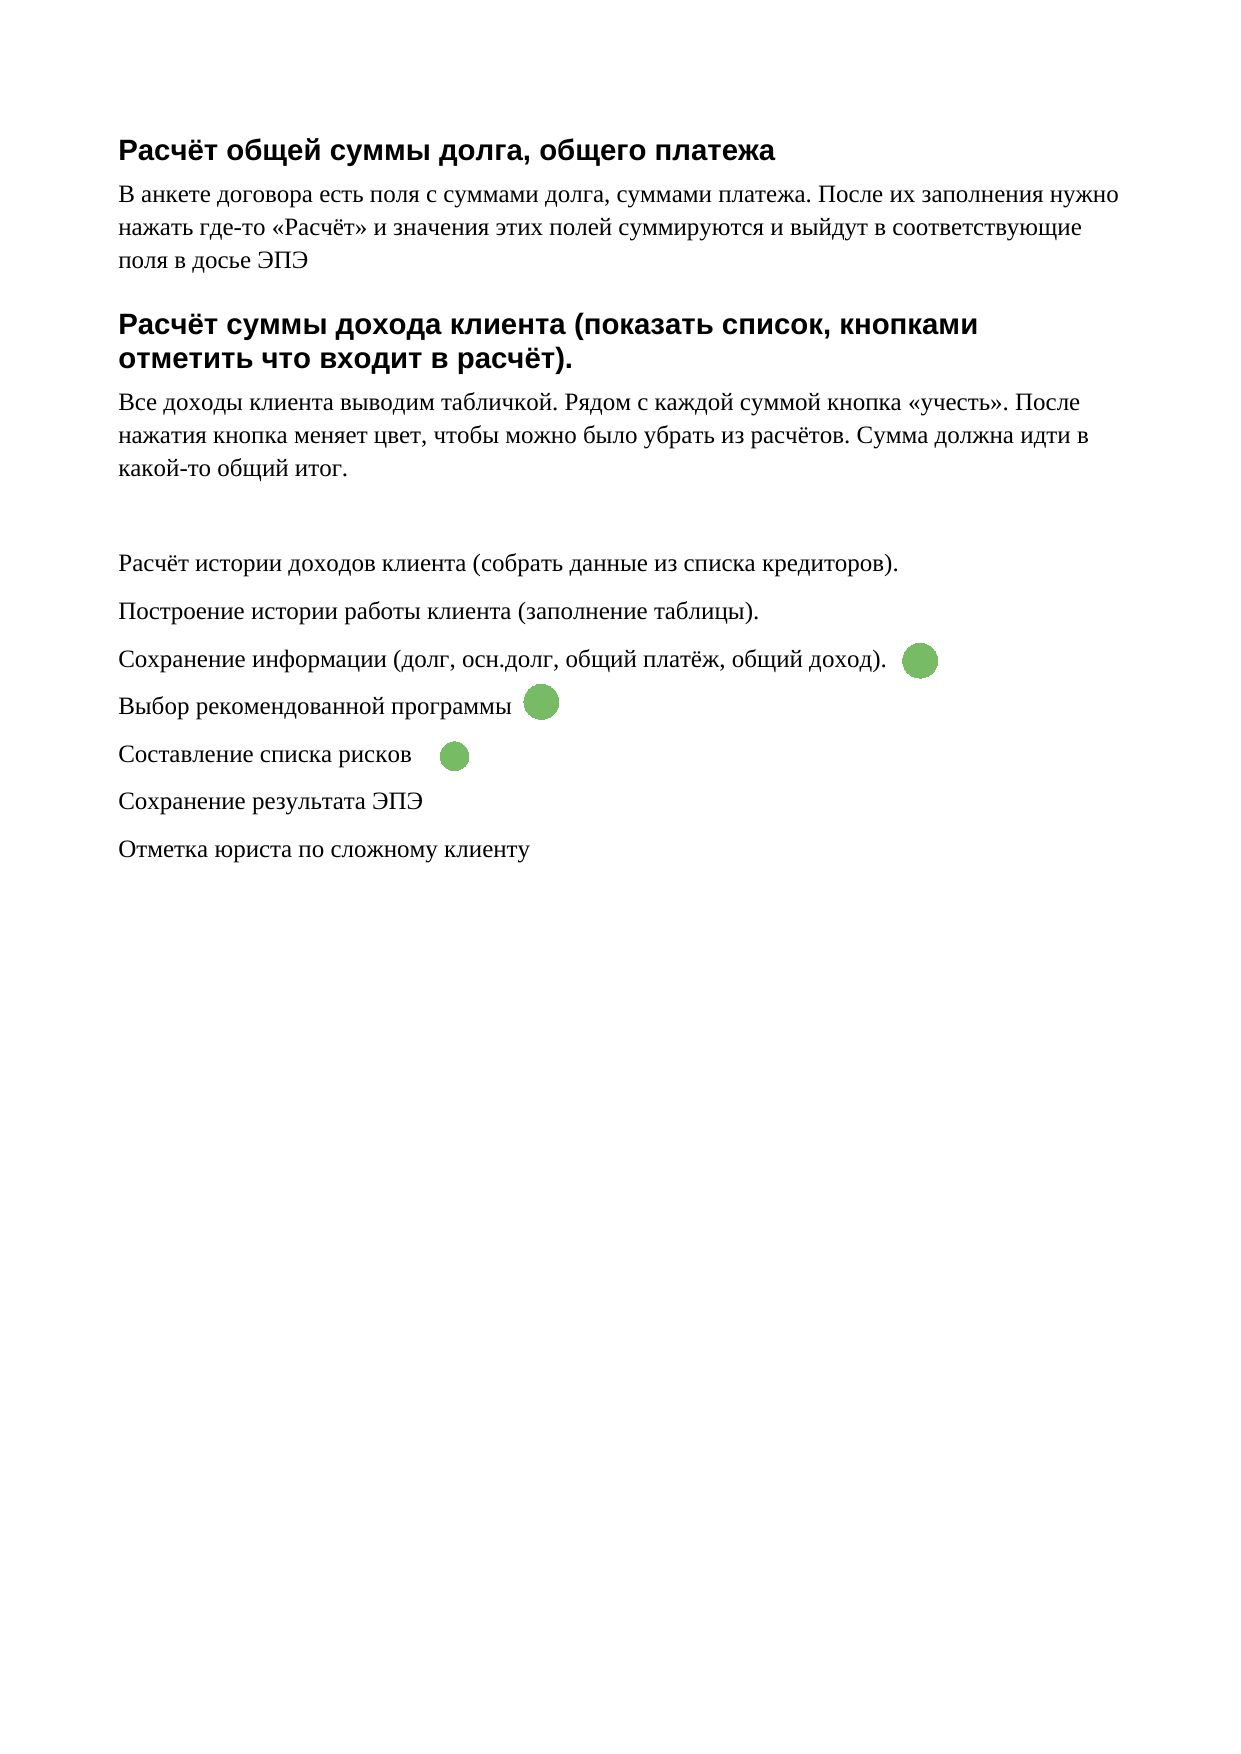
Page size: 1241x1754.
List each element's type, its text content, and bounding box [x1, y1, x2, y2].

subtitle Расчёт общей суммы долга, общего платежа [118, 133, 1122, 166]
text Выбор рекомендованной программы [118, 691, 538, 720]
text Сохранение информации (долг, осн.долг, общий платёж, общий доход). [118, 644, 912, 672]
text Расчёт истории доходов клиента (собрать данные из списка кредиторов). [118, 548, 1122, 577]
text [545, 691, 1122, 720]
text Все доходы клиента выводим табличкой. Рядом с каждой суммой кнопка «учесть». После нажатия кнопка меняет цвет, чтобы можно было убрать из расчётов. Сумма должна идти в какой-то общий итог. [118, 387, 1122, 482]
text Построение истории работы клиента (заполнение таблицы). [118, 596, 1122, 625]
text [928, 644, 1122, 672]
text Сохранение результата ЭПЭ [118, 786, 1122, 815]
text В анкете договора есть поля с суммами долга, суммами платежа. После их заполнения нужно нажать где-то «Расчёт» и значения этих полей суммируются и выйдут в соответствующие поля в досье ЭПЭ [118, 179, 1122, 274]
subtitle Расчёт суммы дохода клиента (показать список, кнопками отметить что входит в расчёт). [118, 307, 1122, 375]
text Составление списка рисков [118, 739, 1122, 768]
text Отметка юриста по сложному клиенту [118, 834, 1122, 863]
